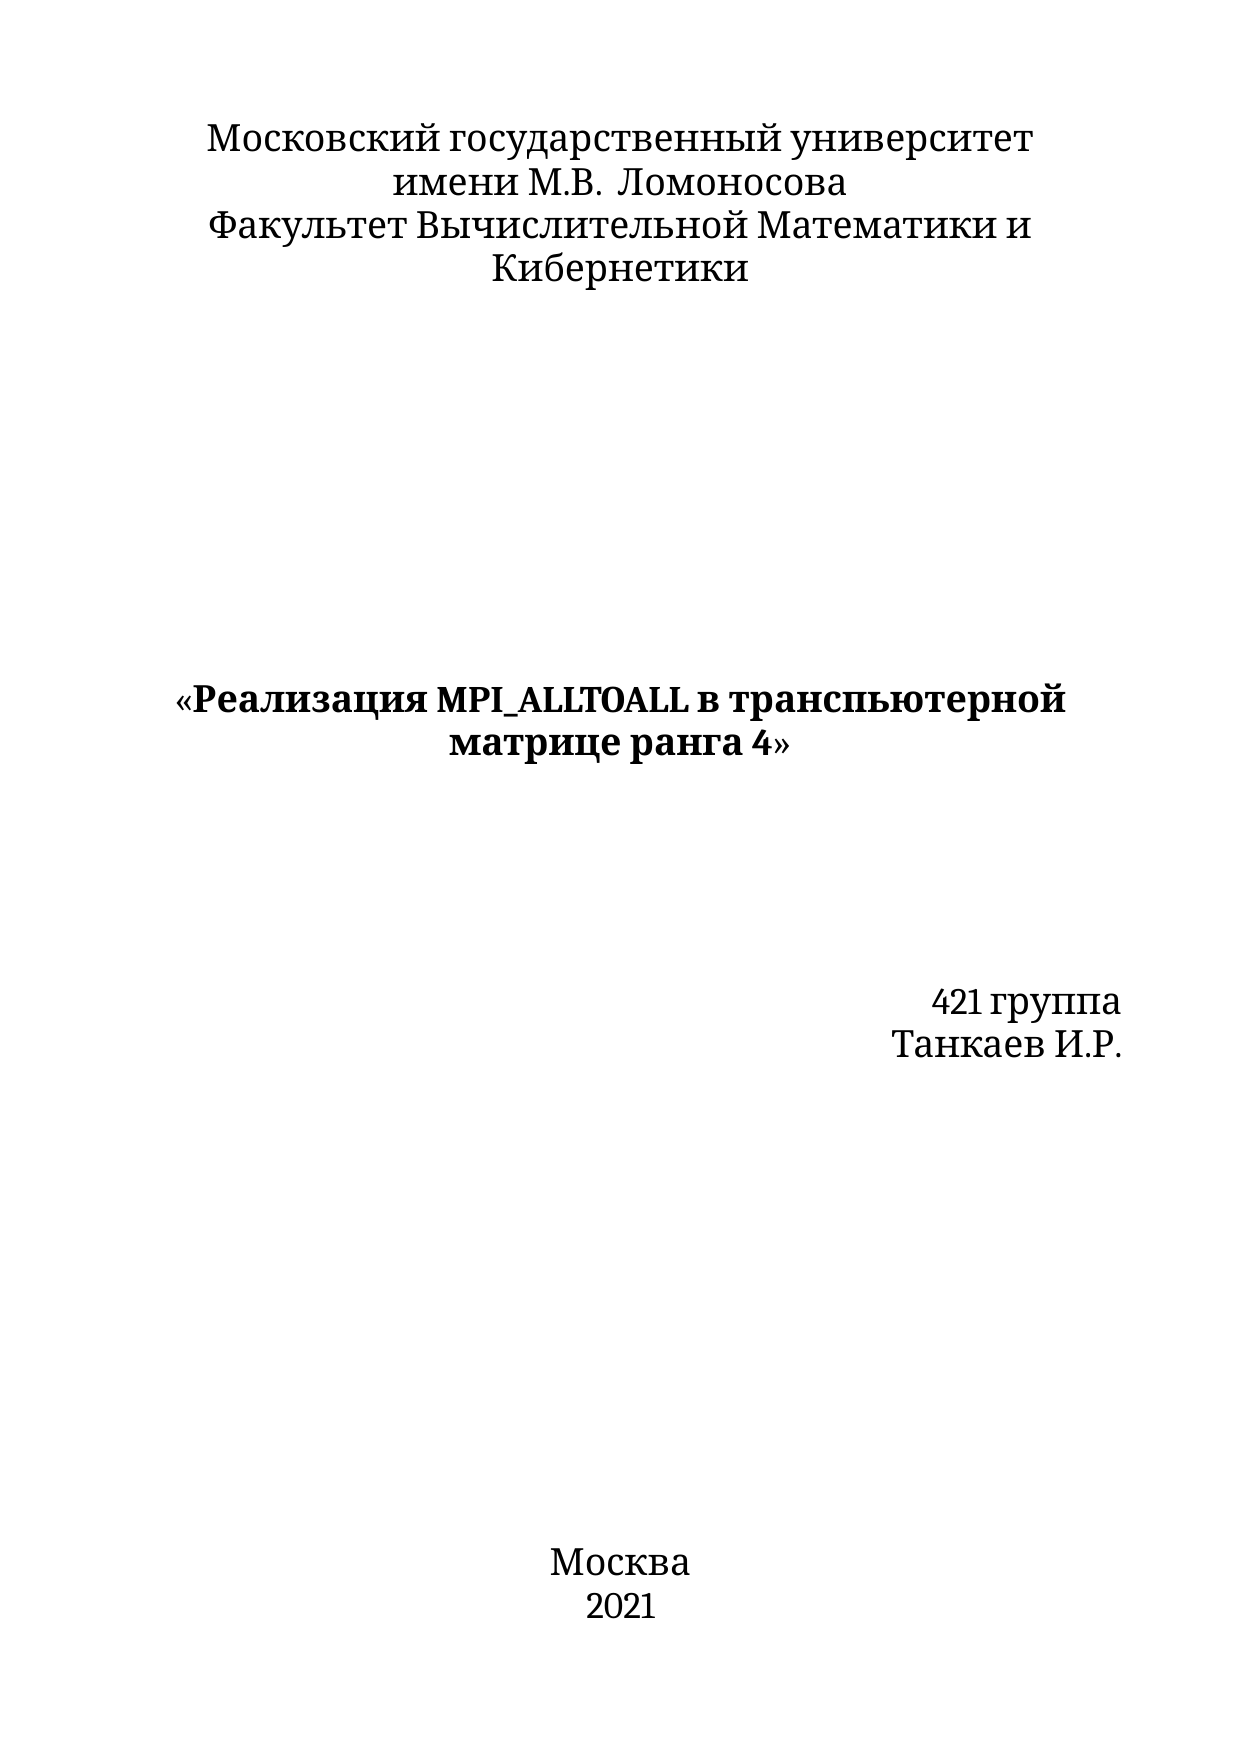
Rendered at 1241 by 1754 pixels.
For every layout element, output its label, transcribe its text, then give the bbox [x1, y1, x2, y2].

text Танкаев И.Р. [118, 1024, 1122, 1067]
text «Реализация MPI_ALLTOALL в транспьютерной матрице ранга 4» [118, 679, 1122, 765]
text имени М.В. Ломоносова [118, 161, 1122, 204]
text Московский государственный университет [118, 118, 1122, 161]
text 2021 [118, 1584, 1122, 1627]
text Факультет Вычислительной Математики и Кибернетики [118, 204, 1122, 291]
text Москва [118, 1541, 1122, 1584]
text 421 группа [118, 981, 1122, 1024]
